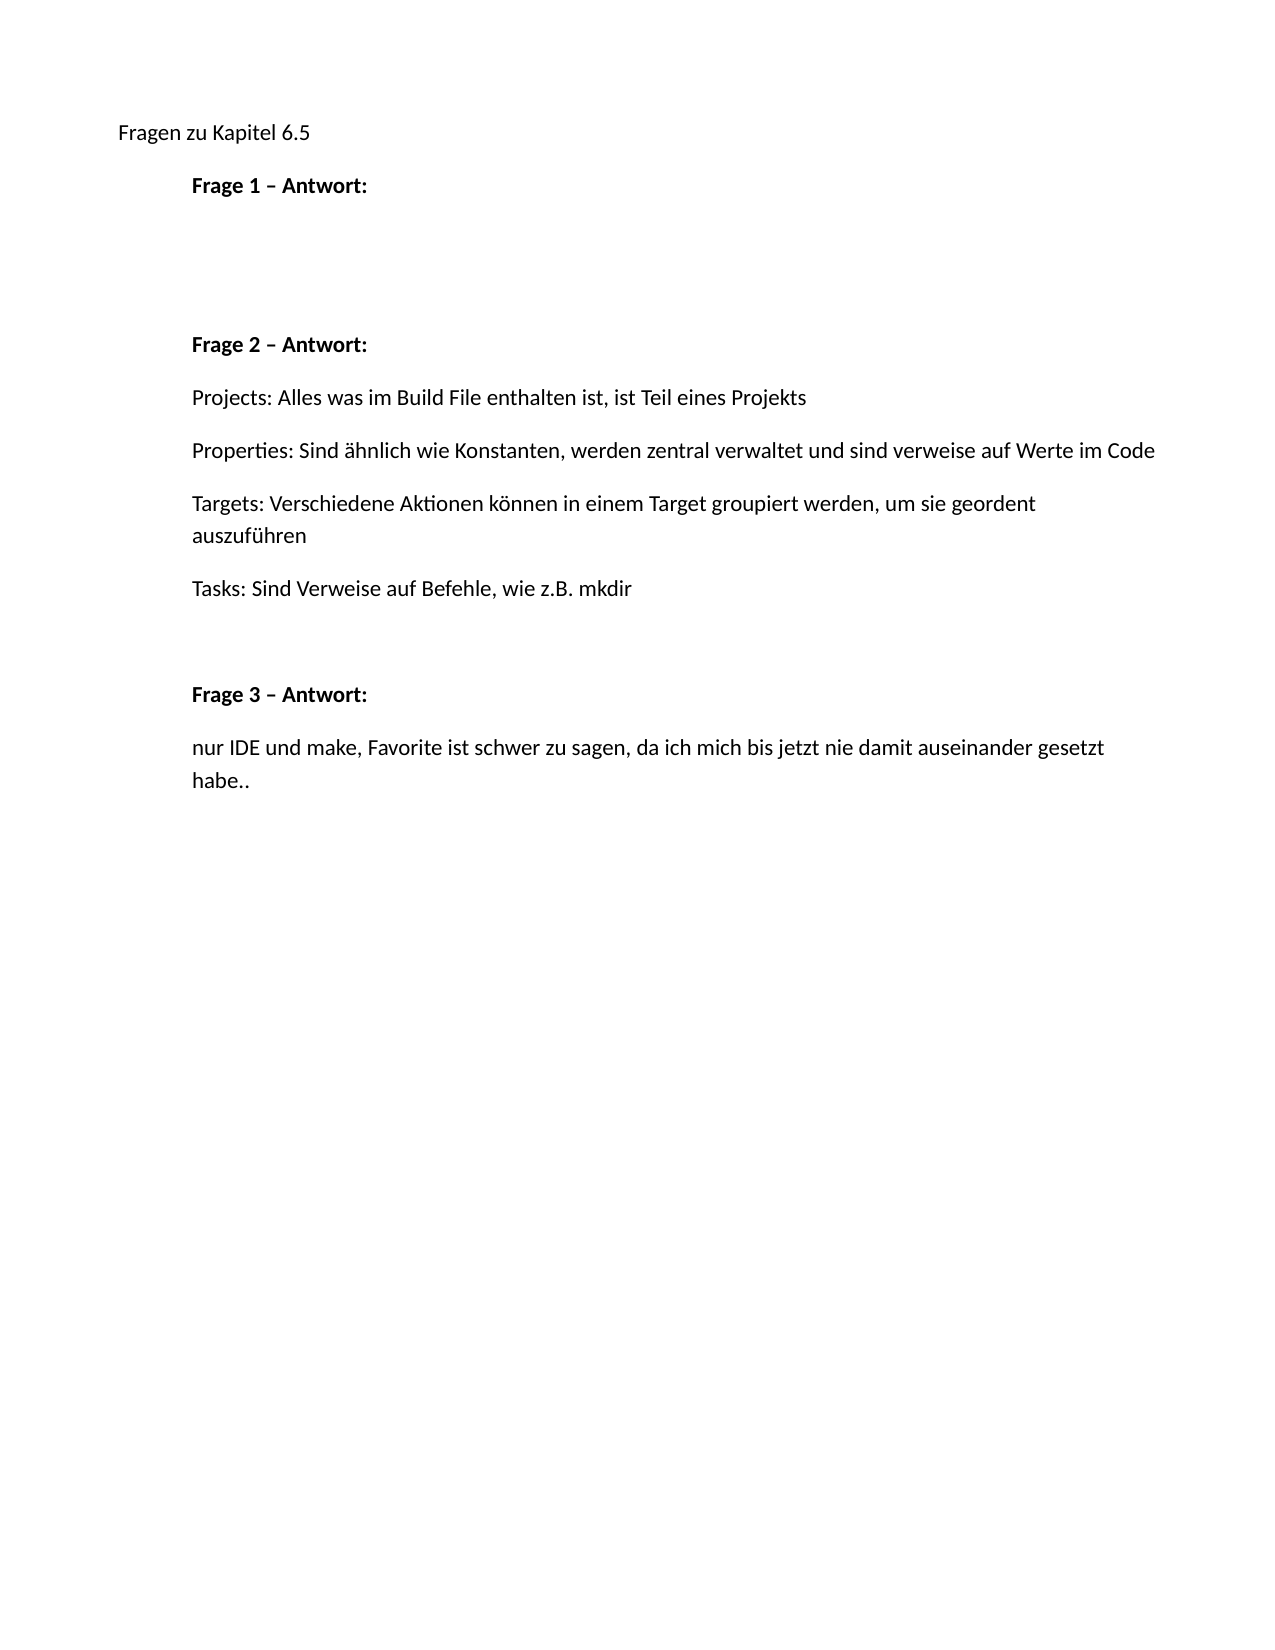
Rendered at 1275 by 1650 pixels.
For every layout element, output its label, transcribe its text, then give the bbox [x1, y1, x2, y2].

text nur IDE und make, Favorite ist schwer zu sagen, da ich mich bis jetzt nie damit auseinander gesetzt habe.. [192, 733, 1157, 794]
text Frage 2 – Antwort: [192, 330, 1157, 358]
text Frage 3 – Antwort: [192, 681, 1157, 708]
text Fragen zu Kapitel 6.5 [118, 118, 1157, 146]
text Targets: Verschiedene Aktionen können in einem Target groupiert werden, um sie geordent auszuführen [192, 489, 1157, 549]
text Frage 1 – Antwort: [192, 171, 1157, 199]
text Projects: Alles was im Build File enthalten ist, ist Teil eines Projekts [192, 383, 1157, 411]
text Properties: Sind ähnlich wie Konstanten, werden zentral verwaltet und sind verweise auf Werte im Code [192, 436, 1157, 464]
text Tasks: Sind Verweise auf Befehle, wie z.B. mkdir [192, 574, 1157, 602]
